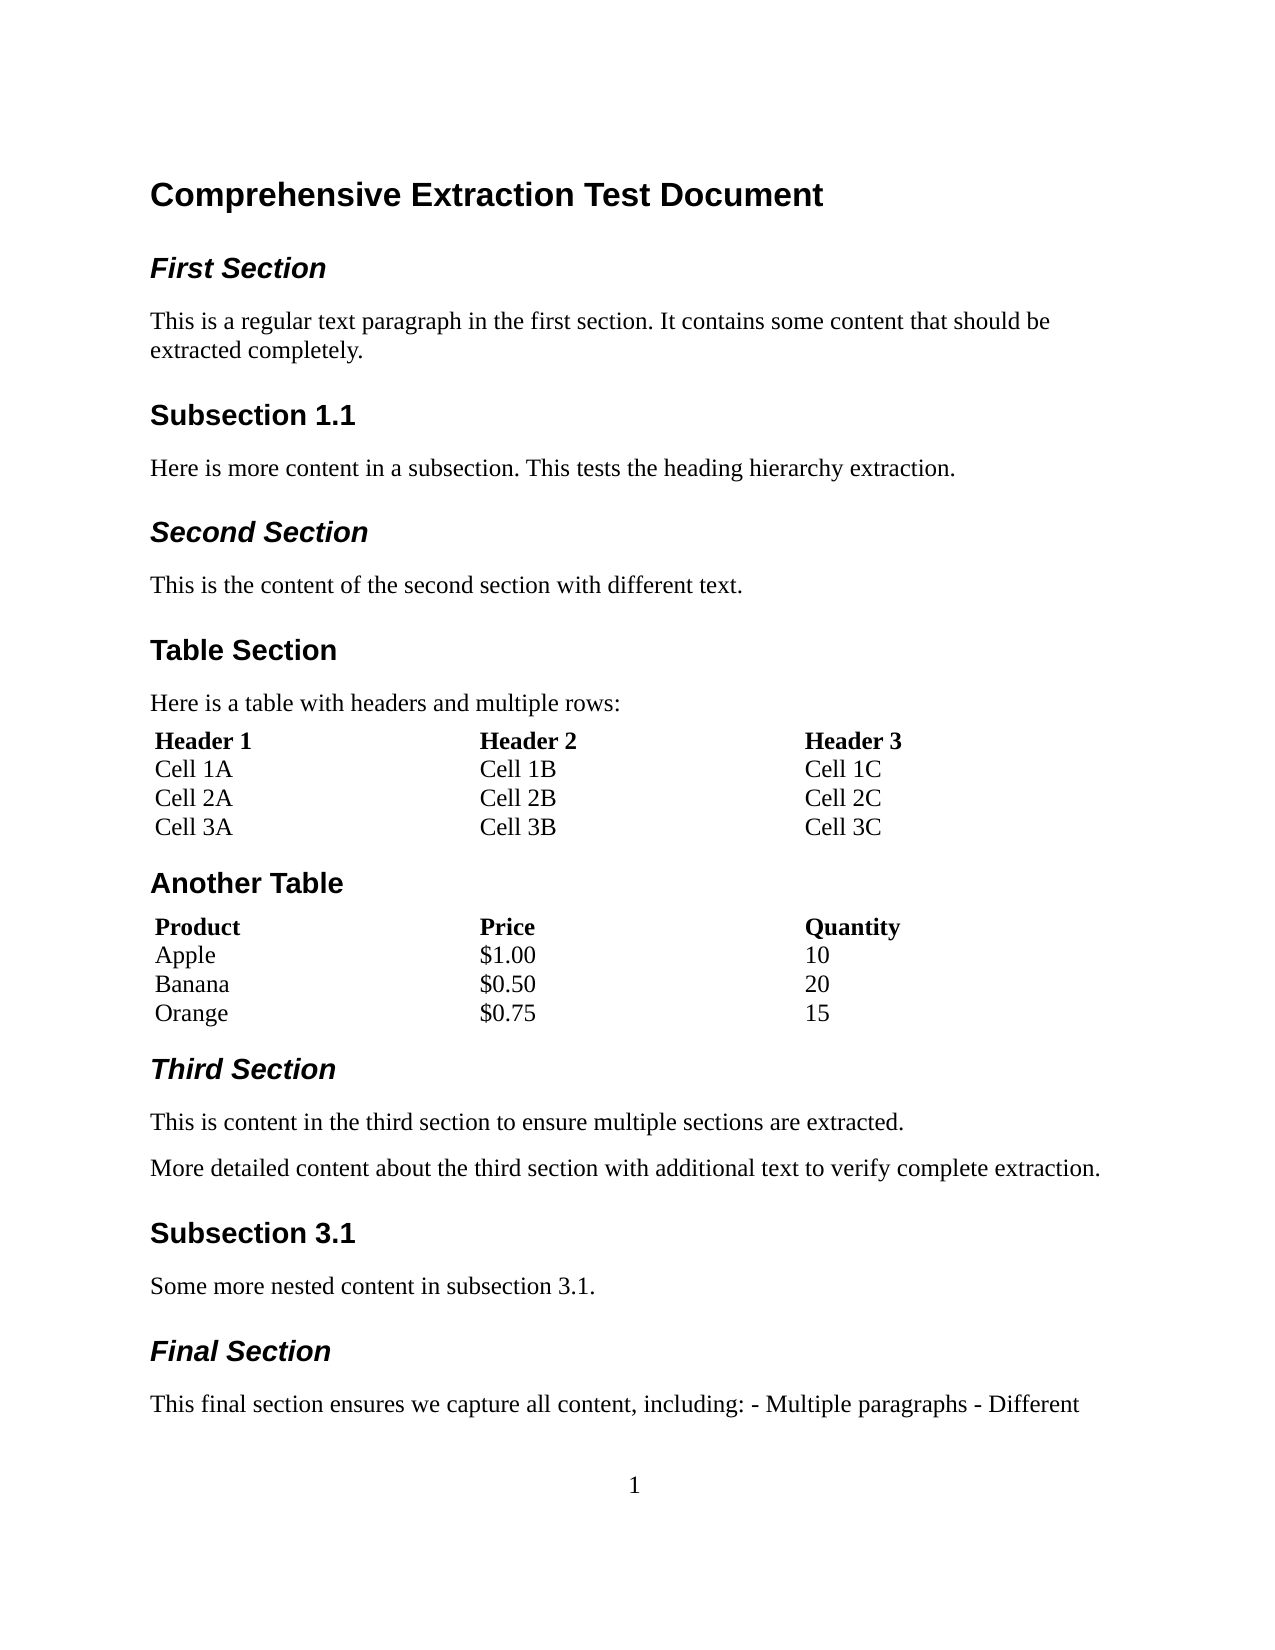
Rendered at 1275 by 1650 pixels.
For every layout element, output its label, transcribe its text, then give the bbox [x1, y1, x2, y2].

subtitle Subsection 1.1 [150, 398, 1125, 431]
text More detailed content about the third section with additional text to verify complete extraction. [150, 1153, 1125, 1182]
table_header Product [150, 912, 475, 941]
table_cell 20 [800, 969, 1125, 998]
table_cell Cell 2A [150, 783, 475, 812]
text This final section ensures we capture all content, including: - Multiple paragraphs - Different [150, 1389, 1125, 1418]
table_cell Cell 3B [475, 812, 800, 841]
table_cell Cell 1B [475, 755, 800, 783]
table_cell $1.00 [475, 941, 800, 969]
table_cell Cell 3A [150, 812, 475, 841]
text Here is a table with headers and multiple rows: [150, 688, 1125, 717]
table_cell $0.75 [475, 998, 800, 1027]
table_header Price [475, 912, 800, 941]
table_header Quantity [800, 912, 1125, 941]
subtitle First Section [150, 251, 1125, 285]
text This is the content of the second section with different text. [150, 570, 1125, 599]
subtitle Second Section [150, 515, 1125, 549]
subtitle Subsection 3.1 [150, 1216, 1125, 1250]
table_cell Cell 2C [800, 783, 1125, 812]
table_cell Cell 1C [800, 755, 1125, 783]
text This is a regular text paragraph in the first section. It contains some content that should be extracted completely. [150, 306, 1125, 364]
text This is content in the third section to ensure multiple sections are extracted. [150, 1107, 1125, 1136]
table_cell 15 [800, 998, 1125, 1027]
subtitle Another Table [150, 866, 1125, 899]
subtitle Table Section [150, 633, 1125, 667]
text Here is more content in a subsection. This tests the heading hierarchy extraction. [150, 453, 1125, 481]
table_cell Cell 2B [475, 783, 800, 812]
table_cell 10 [800, 941, 1125, 969]
table_cell Banana [150, 969, 475, 998]
table_header Header 2 [475, 726, 800, 754]
table_cell Cell 1A [150, 755, 475, 783]
text Some more nested content in subsection 3.1. [150, 1271, 1125, 1300]
subtitle Final Section [150, 1334, 1125, 1367]
subtitle Comprehensive Extraction Test Document [150, 175, 1125, 214]
table_cell Cell 3C [800, 812, 1125, 841]
subtitle Third Section [150, 1052, 1125, 1085]
table_header Header 3 [800, 726, 1125, 754]
table_header Header 1 [150, 726, 475, 754]
table_cell $0.50 [475, 969, 800, 998]
table_cell Apple [150, 941, 475, 969]
table_cell Orange [150, 998, 475, 1027]
